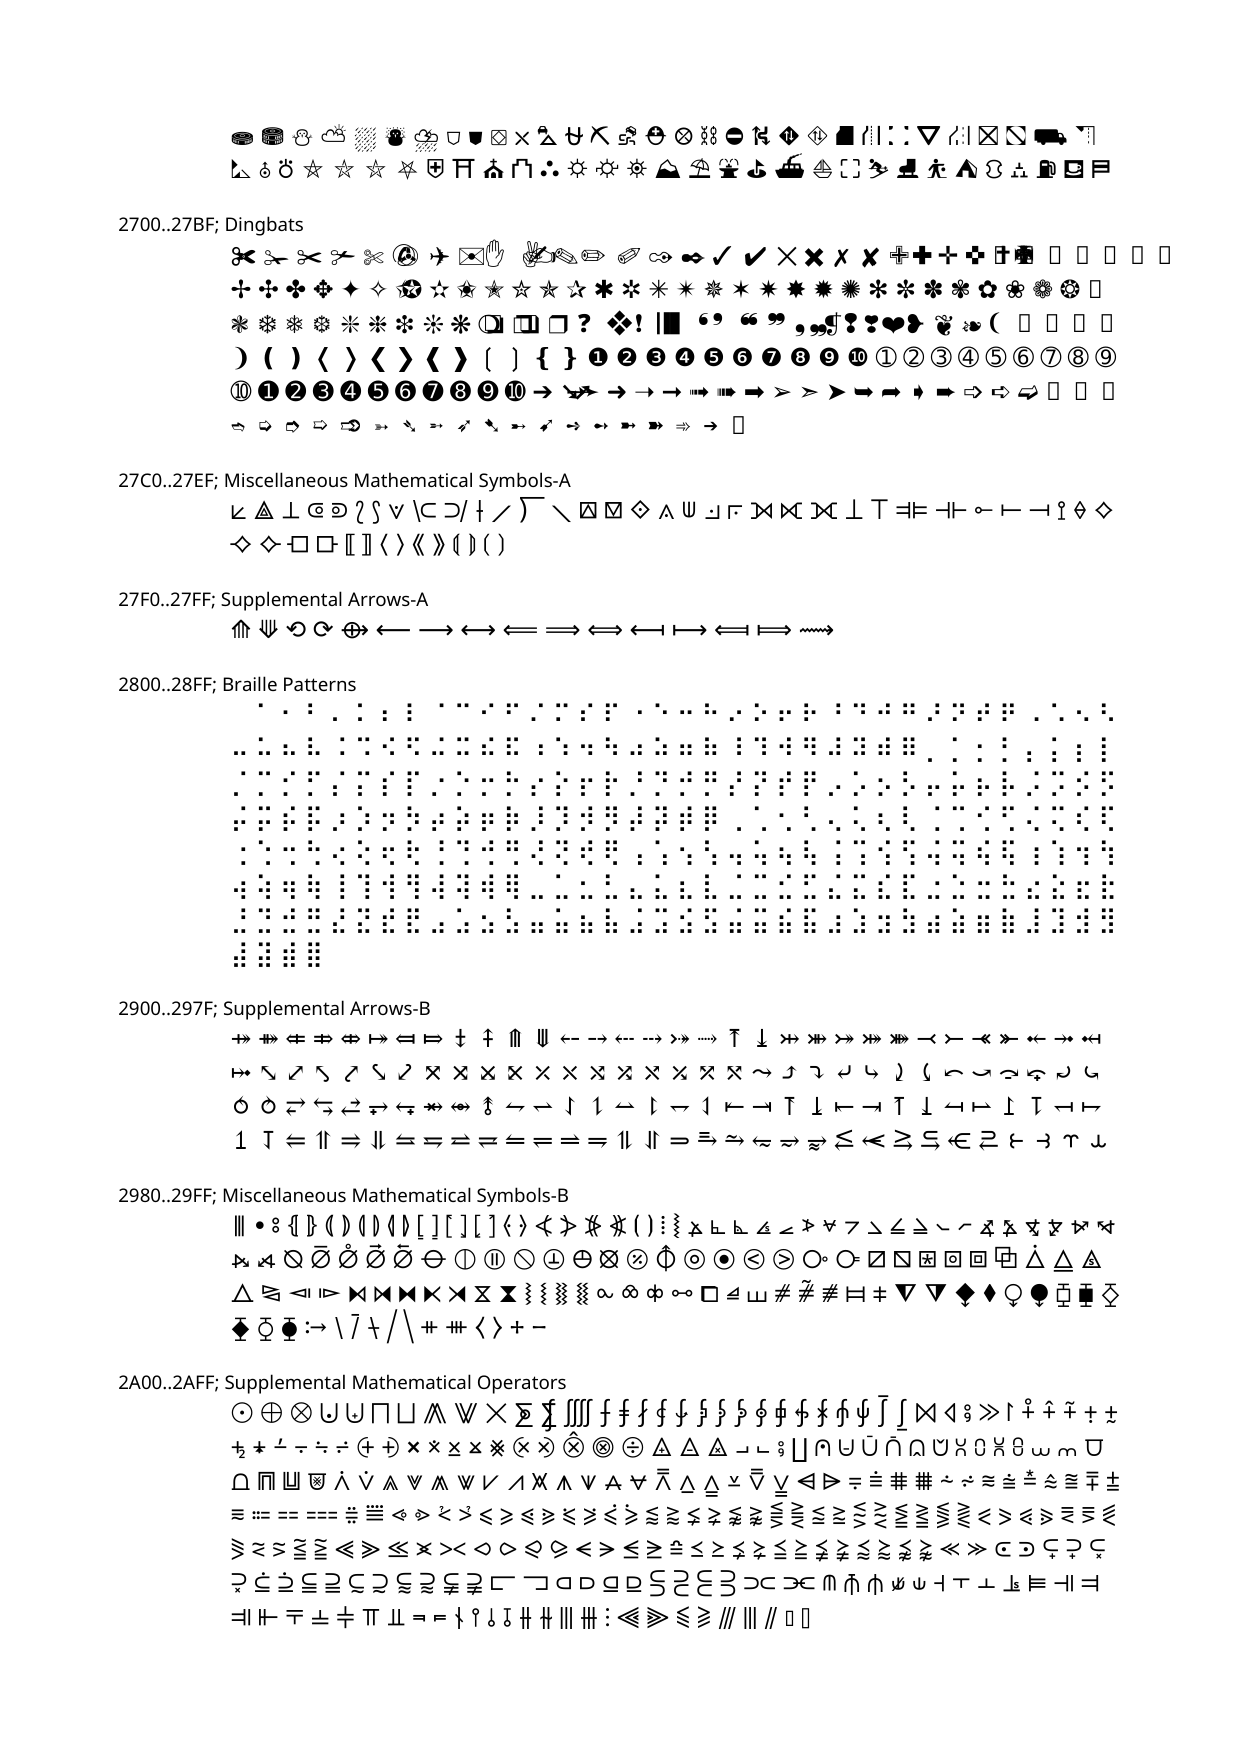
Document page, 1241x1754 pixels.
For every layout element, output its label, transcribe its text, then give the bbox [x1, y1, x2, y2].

text 2980..29FF; Miscellaneous Mathematical Symbols-B ⦀ ⦁ ⦂ ⦃ ⦄ ⦅ ⦆ ⦇ ⦈ ⦉ ⦊ ⦋ ⦌ ⦍ ⦎ ⦏ ⦐ ⦑ ⦒ ⦓ ⦔ ⦕ ⦖ ⦗ ⦘ ⦙ ⦚ ⦛ ⦜ ⦝ ⦞ ⦟ ⦠ ⦡ ⦢ ⦣ ⦤ ⦥ ⦦ ⦧ ⦨ ⦩ ⦪ ⦫ ⦬ ⦭ ⦮ ⦯ ⦰ ⦱ ⦲ ⦳ ⦴ ⦵ ⦶ ⦷ ⦸ ⦹ ⦺ ⦻ ⦼ ⦽ ⦾ ⦿ ⧀ ⧁ ⧂ ⧃ ⧄ ⧅ ⧆ ⧇ ⧈ ⧉ ⧊ ⧋ ⧌ ⧍ ⧎ ⧏ ⧐ ⧑ ⧒ ⧓ ⧔ ⧕ ⧖ ⧗ ⧘ ⧙ ⧚ ⧛ ⧜ ⧝ ⧞ ⧟ ⧠ ⧡ ⧢ ⧣ ⧤ ⧥ ⧦ ⧧ ⧨ ⧩ ⧪ ⧫ ⧬ ⧭ ⧮ ⧯ ⧰ ⧱ ⧲ ⧳ ⧴ ⧵ ⧶ ⧷ ⧸ ⧹ ⧺ ⧻ ⧼ ⧽ ⧾ ⧿ [118, 1182, 1122, 1344]
text 27F0..27FF; Supplemental Arrows-A ⟰ ⟱ ⟲ ⟳ ⟴ ⟵ ⟶ ⟷ ⟸ ⟹ ⟺ ⟻ ⟼ ⟽ ⟾ ⟿ [118, 586, 1122, 646]
text 2A00..2AFF; Supplemental Mathematical Operators ⨀ ⨁ ⨂ ⨃ ⨄ ⨅ ⨆ ⨇ ⨈ ⨉ ⨊ ⨋ ⨌ ⨍ ⨎ ⨏ ⨐ ⨑ ⨒ ⨓ ⨔ ⨕ ⨖ ⨗ ⨘ ⨙ ⨚ ⨛ ⨜ ⨝ ⨞ ⨟ ⨠ ⨡ ⨢ ⨣ ⨤ ⨥ ⨦ ⨧ ⨨ ⨩ ⨪ ⨫ ⨬ ⨭ ⨮ ⨯ ⨰ ⨱ ⨲ ⨳ ⨴ ⨵ ⨶ ⨷ ⨸ ⨹ ⨺ ⨻ ⨼ ⨽ ⨾ ⨿ ⩀ ⩁ ⩂ ⩃ ⩄ ⩅ ⩆ ⩇ ⩈ ⩉ ⩊ ⩋ ⩌ ⩍ ⩎ ⩏ ⩐ ⩑ ⩒ ⩓ ⩔ ⩕ ⩖ ⩗ ⩘ ⩙ ⩚ ⩛ ⩜ ⩝ ⩞ ⩟ ⩠ ⩡ ⩢ ⩣ ⩤ ⩥ ⩦ ⩧ ⩨ ⩩ ⩪ ⩫ ⩬ ⩭ ⩮ ⩯ ⩰ ⩱ ⩲ ⩳ ⩴ ⩵ ⩶ ⩷ ⩸ ⩹ ⩺ ⩻ ⩼ ⩽ ⩾ ⩿ ⪀ ⪁ ⪂ ⪃ ⪄ ⪅ ⪆ ⪇ ⪈ ⪉ ⪊ ⪋ ⪌ ⪍ ⪎ ⪏ ⪐ ⪑ ⪒ ⪓ ⪔ ⪕ ⪖ ⪗ ⪘ ⪙ ⪚ ⪛ ⪜ ⪝ ⪞ ⪟ ⪠ ⪡ ⪢ ⪣ ⪤ ⪥ ⪦ ⪧ ⪨ ⪩ ⪪ ⪫ ⪬ ⪭ ⪮ ⪯ ⪰ ⪱ ⪲ ⪳ ⪴ ⪵ ⪶ ⪷ ⪸ ⪹ ⪺ ⪻ ⪼ ⪽ ⪾ ⪿ ⫀ ⫁ ⫂ ⫃ ⫄ ⫅ ⫆ ⫇ ⫈ ⫉ ⫊ ⫋ ⫌ ⫍ ⫎ ⫏ ⫐ ⫑ ⫒ ⫓ ⫔ ⫕ ⫖ ⫗ ⫘ ⫙ ⫚ ⫛ ⫝̸ ⫝ ⫞ ⫟ ⫠ ⫡ ⫢ ⫣ ⫤ ⫥ ⫦ ⫧ ⫨ ⫩ ⫪ ⫫ ⫬ ⫭ ⫮ ⫯ ⫰ ⫱ ⫲ ⫳ ⫴ ⫵ ⫶ ⫷ ⫸ ⫹ ⫺ ⫻ ⫼ ⫽ ⫾ ⫿ [118, 1369, 1122, 1633]
text 27C0..27EF; Miscellaneous Mathematical Symbols-A ⟀ ⟁ ⟂ ⟃ ⟄ ⟅ ⟆ ⟇ ⟈ ⟉ ⟊ ⟋ ⟌ ⟍ ⟎ ⟏ ⟐ ⟑ ⟒ ⟓ ⟔ ⟕ ⟖ ⟗ ⟘ ⟙ ⟚ ⟛ ⟜ ⟝ ⟞ ⟟ ⟠ ⟡ ⟢ ⟣ ⟤ ⟥ ⟦ ⟧ ⟨ ⟩ ⟪ ⟫ ⟬ ⟭ ⟮ ⟯ [118, 467, 1122, 561]
text 2900..297F; Supplemental Arrows-B ⤀ ⤁ ⤂ ⤃ ⤄ ⤅ ⤆ ⤇ ⤈ ⤉ ⤊ ⤋ ⤌ ⤍ ⤎ ⤏ ⤐ ⤑ ⤒ ⤓ ⤔ ⤕ ⤖ ⤗ ⤘ ⤙ ⤚ ⤛ ⤜ ⤝ ⤞ ⤟ ⤠ ⤡ ⤢ ⤣ ⤤ ⤥ ⤦ ⤧ ⤨ ⤩ ⤪ ⤫ ⤬ ⤭ ⤮ ⤯ ⤰ ⤱ ⤲ ⤳ ⤴ ⤵ ⤶ ⤷ ⤸ ⤹ ⤺ ⤻ ⤼ ⤽ ⤾ ⤿ ⥀ ⥁ ⥂ ⥃ ⥄ ⥅ ⥆ ⥇ ⥈ ⥉ ⥊ ⥋ ⥌ ⥍ ⥎ ⥏ ⥐ ⥑ ⥒ ⥓ ⥔ ⥕ ⥖ ⥗ ⥘ ⥙ ⥚ ⥛ ⥜ ⥝ ⥞ ⥟ ⥠ ⥡ ⥢ ⥣ ⥤ ⥥ ⥦ ⥧ ⥨ ⥩ ⥪ ⥫ ⥬ ⥭ ⥮ ⥯ ⥰ ⥱ ⥲ ⥳ ⥴ ⥵ ⥶ ⥷ ⥸ ⥹ ⥺ ⥻ ⥼ ⥽ ⥾ ⥿ [118, 995, 1122, 1157]
text 2800..28FF; Braille Patterns ⠀ ⠁ ⠂ ⠃ ⠄ ⠅ ⠆ ⠇ ⠈ ⠉ ⠊ ⠋ ⠌ ⠍ ⠎ ⠏ ⠐ ⠑ ⠒ ⠓ ⠔ ⠕ ⠖ ⠗ ⠘ ⠙ ⠚ ⠛ ⠜ ⠝ ⠞ ⠟ ⠠ ⠡ ⠢ ⠣ ⠤ ⠥ ⠦ ⠧ ⠨ ⠩ ⠪ ⠫ ⠬ ⠭ ⠮ ⠯ ⠰ ⠱ ⠲ ⠳ ⠴ ⠵ ⠶ ⠷ ⠸ ⠹ ⠺ ⠻ ⠼ ⠽ ⠾ ⠿ ⡀ ⡁ ⡂ ⡃ ⡄ ⡅ ⡆ ⡇ ⡈ ⡉ ⡊ ⡋ ⡌ ⡍ ⡎ ⡏ ⡐ ⡑ ⡒ ⡓ ⡔ ⡕ ⡖ ⡗ ⡘ ⡙ ⡚ ⡛ ⡜ ⡝ ⡞ ⡟ ⡠ ⡡ ⡢ ⡣ ⡤ ⡥ ⡦ ⡧ ⡨ ⡩ ⡪ ⡫ ⡬ ⡭ ⡮ ⡯ ⡰ ⡱ ⡲ ⡳ ⡴ ⡵ ⡶ ⡷ ⡸ ⡹ ⡺ ⡻ ⡼ ⡽ ⡾ ⡿ ⢀ ⢁ ⢂ ⢃ ⢄ ⢅ ⢆ ⢇ ⢈ ⢉ ⢊ ⢋ ⢌ ⢍ ⢎ ⢏ ⢐ ⢑ ⢒ ⢓ ⢔ ⢕ ⢖ ⢗ ⢘ ⢙ ⢚ ⢛ ⢜ ⢝ ⢞ ⢟ ⢠ ⢡ ⢢ ⢣ ⢤ ⢥ ⢦ ⢧ ⢨ ⢩ ⢪ ⢫ ⢬ ⢭ ⢮ ⢯ ⢰ ⢱ ⢲ ⢳ ⢴ ⢵ ⢶ ⢷ ⢸ ⢹ ⢺ ⢻ ⢼ ⢽ ⢾ ⢿ ⣀ ⣁ ⣂ ⣃ ⣄ ⣅ ⣆ ⣇ ⣈ ⣉ ⣊ ⣋ ⣌ ⣍ ⣎ ⣏ ⣐ ⣑ ⣒ ⣓ ⣔ ⣕ ⣖ ⣗ ⣘ ⣙ ⣚ ⣛ ⣜ ⣝ ⣞ ⣟ ⣠ ⣡ ⣢ ⣣ ⣤ ⣥ ⣦ ⣧ ⣨ ⣩ ⣪ ⣫ ⣬ ⣭ ⣮ ⣯ ⣰ ⣱ ⣲ ⣳ ⣴ ⣵ ⣶ ⣷ ⣸ ⣹ ⣺ ⣻ ⣼ ⣽ ⣾ ⣿ [118, 671, 1122, 969]
text 2600..26FF; Miscellaneous Symbols ☀ ☁ ☂ ☃ ☄ ★ ☆ ☇ ☈ ☉ ☊ ☋ ☌ ☍ ☎ ☏ ☐ ☑ ☒ ☓ ☔ ☕ ☖ ☗ ☘ ☙ ☚ ☛ ☜ ☝ ☞ ☟ ☠ ☡ ☢ ☣ ☤ ☥ ☦ ☧ ☨ ☩ ☪ ☫ ☬ ☭ ☮ ☯ ☰ ☱ ☲ ☳ ☴ ☵ ☶ ☷ ☸ ☹ ☺ ☻ ☼ ☽ ☾ ☿ ♀ ♁ ♂ ♃ ♄ ♅ ♆ ♇ ♈ ♉ ♊ ♋ ♌ ♍ ♎ ♏ ♐ ♑ ♒ ♓ ♔ ♕ ♖ ♗ ♘ ♙ ♚ ♛ ♜ ♝ ♞ ♟ ♠ ♡ ♢ ♣ ♤ ♥ ♦ ♧ ♨ ♩ ♪ ♫ ♬ ♭ ♮ ♯ ♰ ♱ ♲ ♳ ♴ ♵ ♶ ♷ ♸ ♹ ♺ ♻ ♼ ♽ ♾ ♿ ⚀ ⚁ ⚂ ⚃ ⚄ ⚅ ⚆ ⚇ ⚈ ⚉ ⚊ ⚋ ⚌ ⚍ ⚎ ⚏ ⚐ ⚑ ⚒ ⚓ ⚔ ⚕ ⚖ ⚗ ⚘ ⚙ ⚚ ⚛ ⚜ ⚝ ⚞ ⚟ ⚠ ⚡ ⚢ ⚣ ⚤ ⚥ ⚦ ⚧ ⚨ ⚩ ⚪ ⚫ ⚬ ⚭ ⚮ ⚯ ⚰ ⚱ ⚲ ⚳ ⚴ ⚵ ⚶ ⚷ ⚸ ⚹ ⚺ ⚻ ⚼ ⚽ ⚾ ⚿ ⛀ ⛁ ⛂ ⛃ ⛄ ⛅ ⛆ ⛇ ⛈ ⛉ ⛊ ⛋ ⛌ ⛍ ⛎ ⛏ ⛐ ⛑ ⛒ ⛓ ⛔ ⛕ ⛖ ⛗ ⛘ ⛙ ⛚ ⛛ ⛜ ⛝ ⛞ ⛟ ⛠ ⛡ ⛢ ⛣ ⛤ ⛥ ⛦ ⛧ ⛨ ⛩ ⛪ ⛫ ⛬ ⛭ ⛮ ⛯ ⛰ ⛱ ⛲ ⛳ ⛴ ⛵ ⛶ ⛷ ⛸ ⛹ ⛺ ⛻ ⛼ ⛽ ⛾ ⛿ [118, 118, 1122, 186]
text 2700..27BF; Dingbats ✀ ✁ ✂ ✃ ✄ ✅ ✆ ✇ ✈ ✉ ✊ ✋ ✌ ✍ ✎ ✏ ✐ ✑ ✒ ✓ ✔ ✕ ✖ ✗ ✘ ✙ ✚ ✛ ✜ ✝ ✞ ✟ ✠ ✡ ✢ ✣ ✤ ✥ ✦ ✧ ✨ ✩ ✪ ✫ ✬ ✭ ✮ ✯ ✰ ✱ ✲ ✳ ✴ ✵ ✶ ✷ ✸ ✹ ✺ ✻ ✼ ✽ ✾ ✿ ❀ ❁ ❂ ❃ ❄ ❅ ❆ ❇ ❈ ❉ ❊ ❋ ❌ ❍ ❎ ❏ ❐ ❑ ❒ ❓ ❔ ❕ ❖ ❗ ❘ ❙ ❚ ❛ ❜ ❝ ❞ ❟ ❠ ❡ ❢ ❣ ❤ ❥ ❦ ❧ ❨ ❩ ❪ ❫ ❬ ❭ ❮ ❯ ❰ ❱ ❲ ❳ ❴ ❵ ❶ ❷ ❸ ❹ ❺ ❻ ❼ ❽ ❾ ❿ ➀ ➁ ➂ ➃ ➄ ➅ ➆ ➇ ➈ ➉ ➊ ➋ ➌ ➍ ➎ ➏ ➐ ➑ ➒ ➓ ➔ ➕ ➖ ➗ ➘ ➙ ➚ ➛ ➜ ➝ ➞ ➟ ➠ ➡ ➢ ➣ ➤ ➥ ➦ ➧ ➨ ➩ ➪ ➫ ➬ ➭ ➮ ➯ ➰ ➱ ➲ ➳ ➴ ➵ ➶ ➷ ➸ ➹ ➺ ➻ ➼ ➽ ➾ ➿ [118, 212, 1122, 442]
